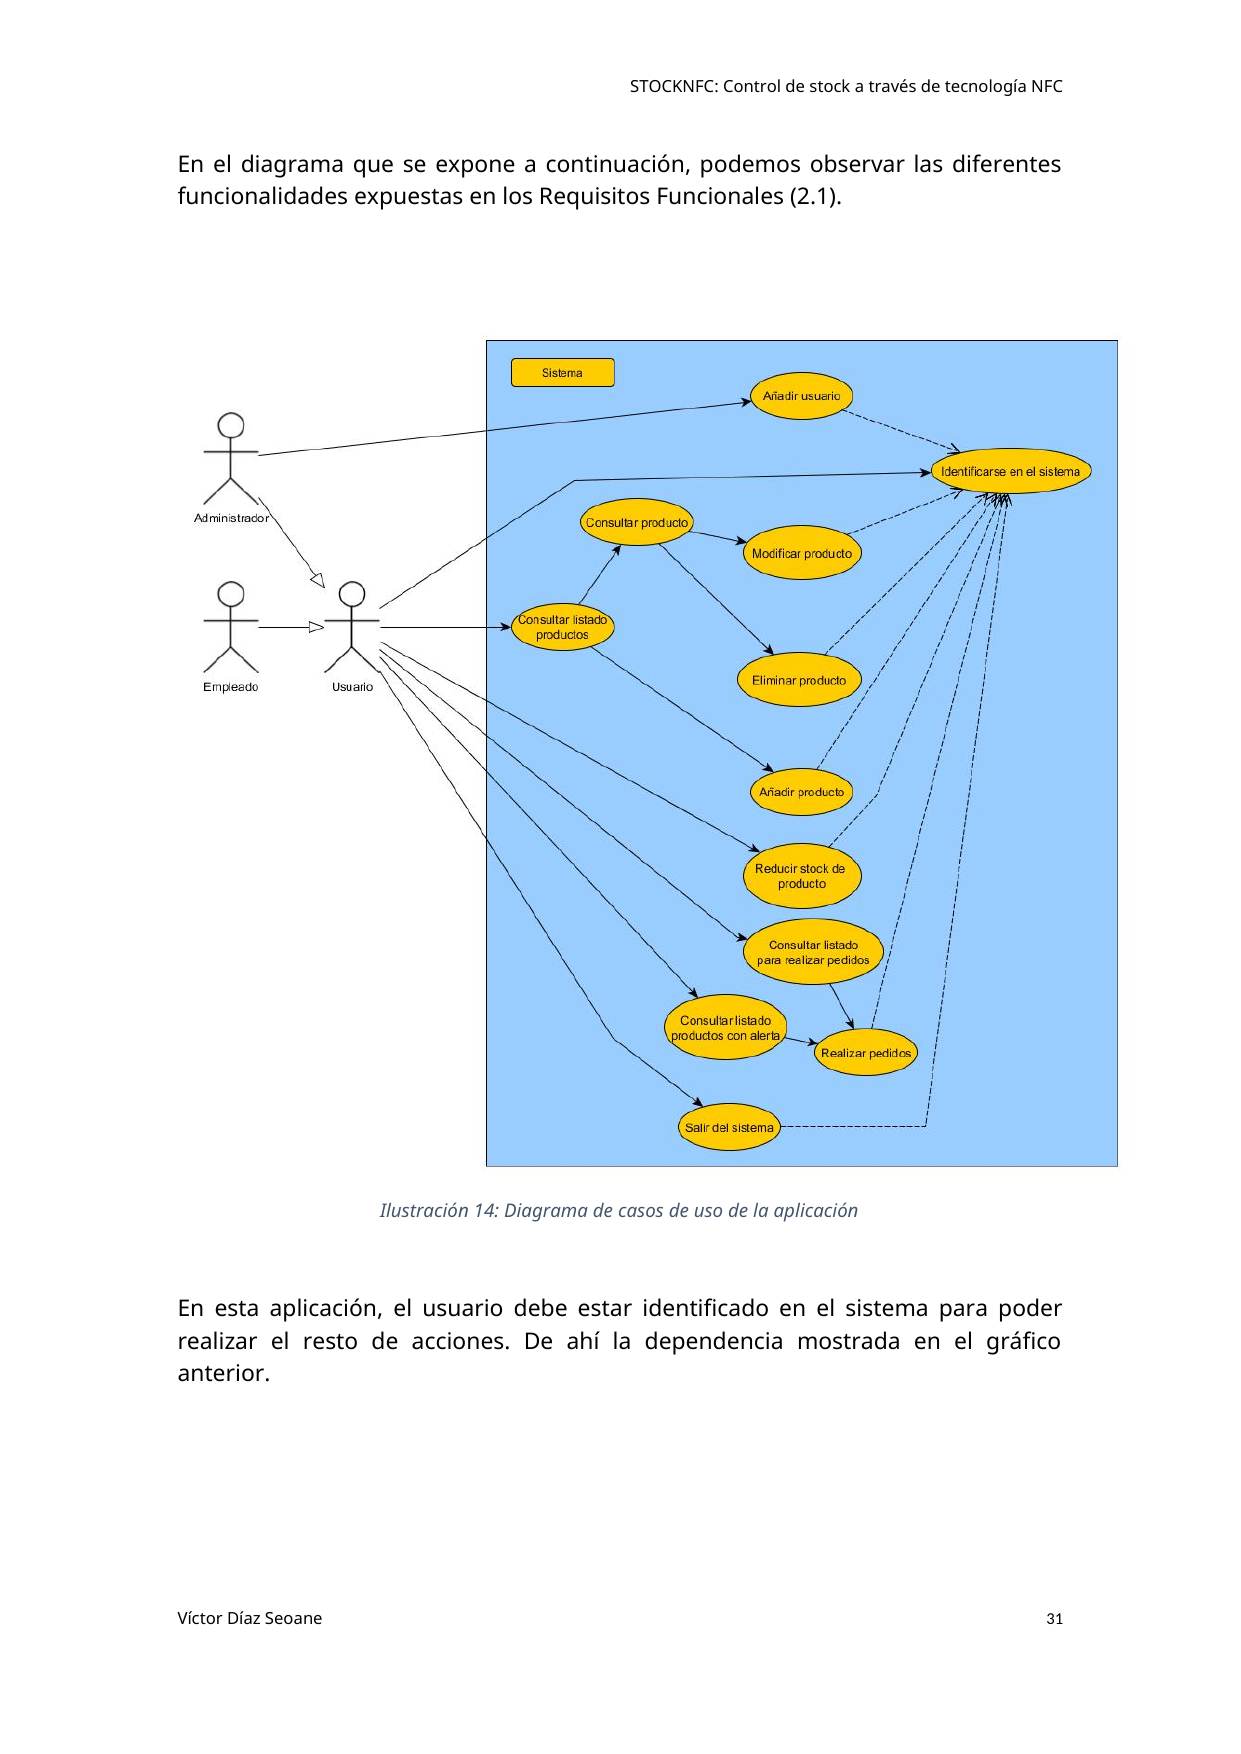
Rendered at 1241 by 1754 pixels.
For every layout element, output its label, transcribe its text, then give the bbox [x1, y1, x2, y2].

text Ilustración 14: Diagrama de casos de uso de la aplicación [177, 1197, 1063, 1223]
text En esta aplicación, el usuario debe estar identificado en el sistema para poder realizar el resto de acciones. De ahí la dependencia mostrada en el gráfico anterior. [177, 1292, 1063, 1388]
text En el diagrama que se expone a continuación, podemos observar las diferentes funcionalidades expuestas en los Requisitos Funcionales (2.1). [177, 148, 1063, 211]
